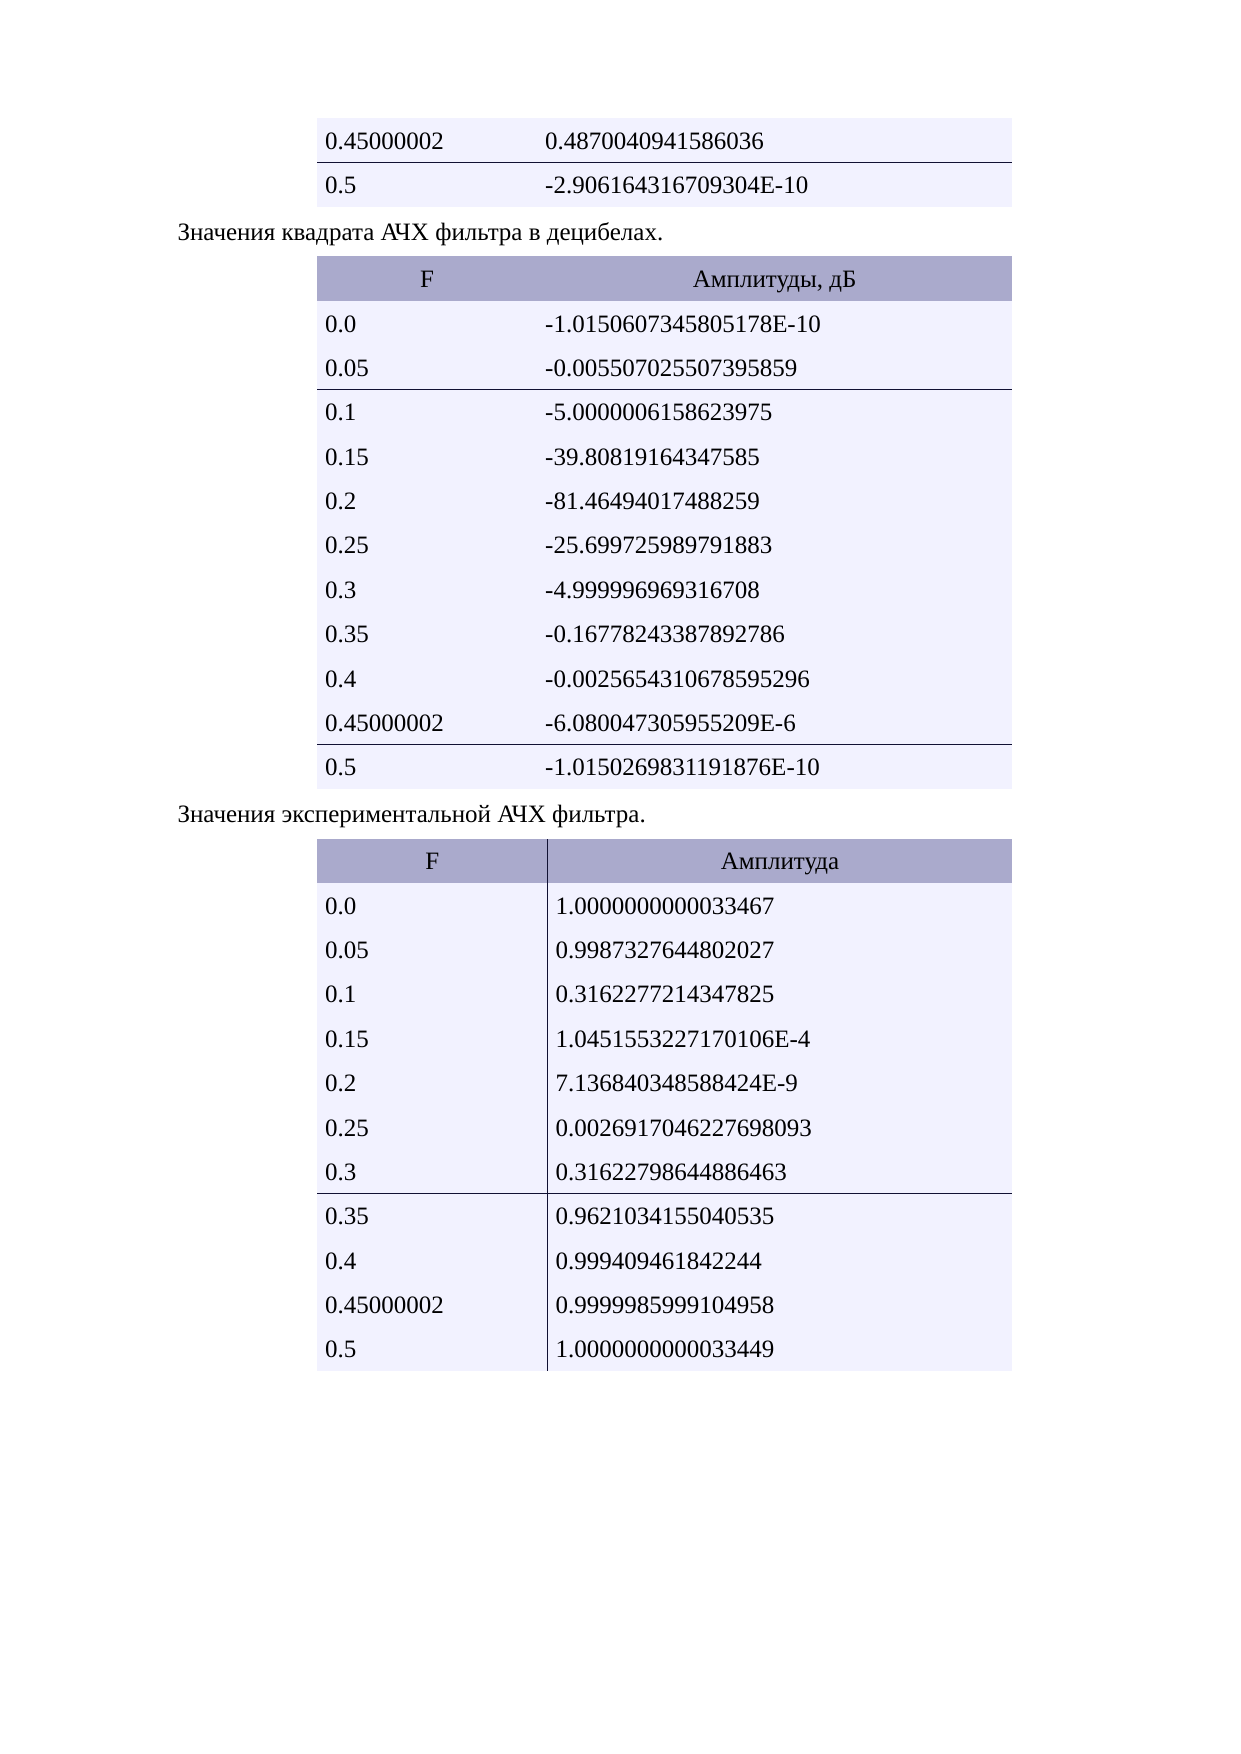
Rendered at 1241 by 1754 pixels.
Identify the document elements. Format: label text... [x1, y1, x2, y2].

table_cell 0.5 [317, 745, 537, 789]
table_cell 7.136840348588424E-9 [548, 1060, 1012, 1105]
table_cell 0.0026917046227698093 [548, 1105, 1012, 1149]
table_cell 1.0000000000033449 [548, 1327, 1012, 1371]
table_cell 1.0451553227170106E-4 [548, 1016, 1012, 1060]
table_cell 0.4 [317, 1238, 547, 1282]
table_cell 0.9987327644802027 [548, 927, 1012, 972]
table_cell 0.45000002 [317, 700, 537, 744]
table_cell 0.31622798644886463 [548, 1149, 1012, 1193]
table_cell 0.05 [317, 345, 537, 389]
table_cell 0.3 [317, 1149, 547, 1193]
table_cell 0.05 [317, 927, 547, 972]
table_cell 0.4870040941586036 [537, 118, 1012, 162]
table_cell -39.80819164347585 [537, 434, 1012, 478]
table_cell 0.5 [317, 163, 537, 207]
table_header F [317, 256, 537, 301]
table_cell 0.35 [317, 1194, 547, 1238]
table_cell 0.15 [317, 434, 537, 478]
table_cell 0.4 [317, 656, 537, 700]
table_cell 0.2 [317, 478, 537, 523]
table_cell 0.45000002 [317, 1282, 547, 1327]
table_cell 0.9999985999104958 [548, 1282, 1012, 1327]
table_cell 0.25 [317, 523, 537, 567]
table_cell -6.080047305955209E-6 [537, 700, 1012, 744]
table_cell 0.45000002 [317, 118, 537, 162]
table_cell 0.3 [317, 567, 537, 611]
table_cell 0.5 [317, 1327, 547, 1371]
table_cell 0.9621034155040535 [548, 1194, 1012, 1238]
table_cell 0.2 [317, 1060, 547, 1105]
table_cell -81.46494017488259 [537, 478, 1012, 523]
table_cell 0.35 [317, 611, 537, 656]
text Значения квадрата АЧХ фильтра в децибелах. [177, 217, 1152, 246]
table_cell 0.999409461842244 [548, 1238, 1012, 1282]
table_cell -4.999996969316708 [537, 567, 1012, 611]
table_header Амплитуды, дБ [537, 256, 1012, 301]
table_header Амплитуда [548, 839, 1012, 883]
table_cell -1.0150607345805178E-10 [537, 301, 1012, 345]
table_cell 0.1 [317, 972, 547, 1016]
table_cell -0.005507025507395859 [537, 345, 1012, 389]
text Значения экспериментальной АЧХ фильтра. [177, 799, 1152, 828]
table_cell -5.0000006158623975 [537, 390, 1012, 434]
table_cell 0.1 [317, 390, 537, 434]
table_cell -0.0025654310678595296 [537, 656, 1012, 700]
table_cell 0.0 [317, 883, 547, 927]
table_cell -0.16778243387892786 [537, 611, 1012, 656]
table_cell 1.0000000000033467 [548, 883, 1012, 927]
table_cell -1.0150269831191876E-10 [537, 745, 1012, 789]
table_cell 0.15 [317, 1016, 547, 1060]
table_cell 0.25 [317, 1105, 547, 1149]
table_cell -25.699725989791883 [537, 523, 1012, 567]
table_cell -2.906164316709304E-10 [537, 163, 1012, 207]
table_cell 0.0 [317, 301, 537, 345]
table_header F [317, 839, 547, 883]
table_cell 0.3162277214347825 [548, 972, 1012, 1016]
